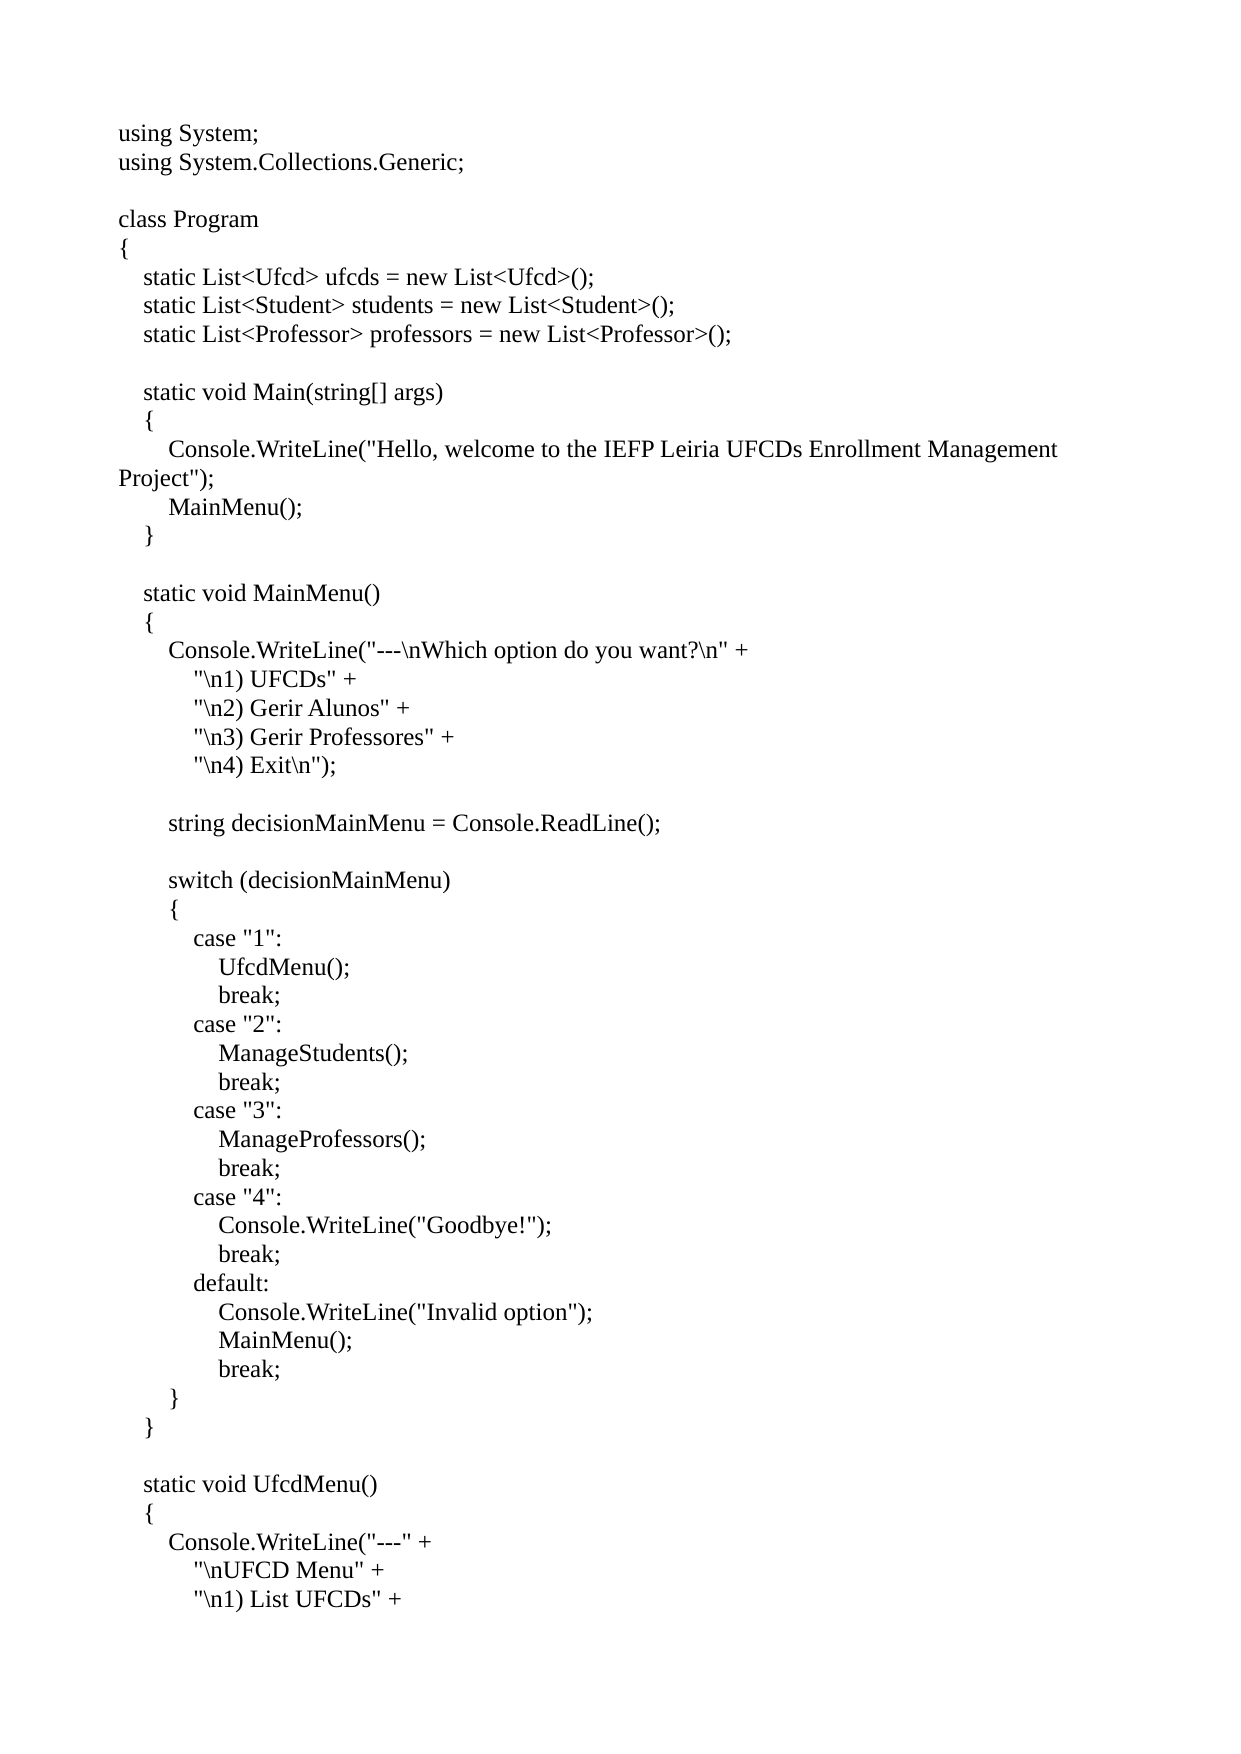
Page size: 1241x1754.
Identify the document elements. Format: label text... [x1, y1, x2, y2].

text using System; using System.Collections.Generic; class Program { static List<Ufcd> ufcds = new List<Ufcd>(); static List<Student> students = new List<Student>(); static List<Professor> professors = new List<Professor>(); static void Main(string[] args) { Console.WriteLine("Hello, welcome to the IEFP Leiria UFCDs Enrollment Management Project"); MainMenu(); } static void MainMenu() { Console.WriteLine("---\nWhich option do you want?\n" + "\n1) UFCDs" + "\n2) Gerir Alunos" + "\n3) Gerir Professores" + "\n4) Exit\n"); string decisionMainMenu = Console.ReadLine(); switch (decisionMainMenu) { case "1": UfcdMenu(); break; case "2": ManageStudents(); break; case "3": ManageProfessors(); break; case "4": Console.WriteLine("Goodbye!"); break; default: Console.WriteLine("Invalid option"); MainMenu(); break; } } static void UfcdMenu() { Console.WriteLine("---" + "\nUFCD Menu" + "\n1) List UFCDs" + [118, 118, 1122, 1613]
